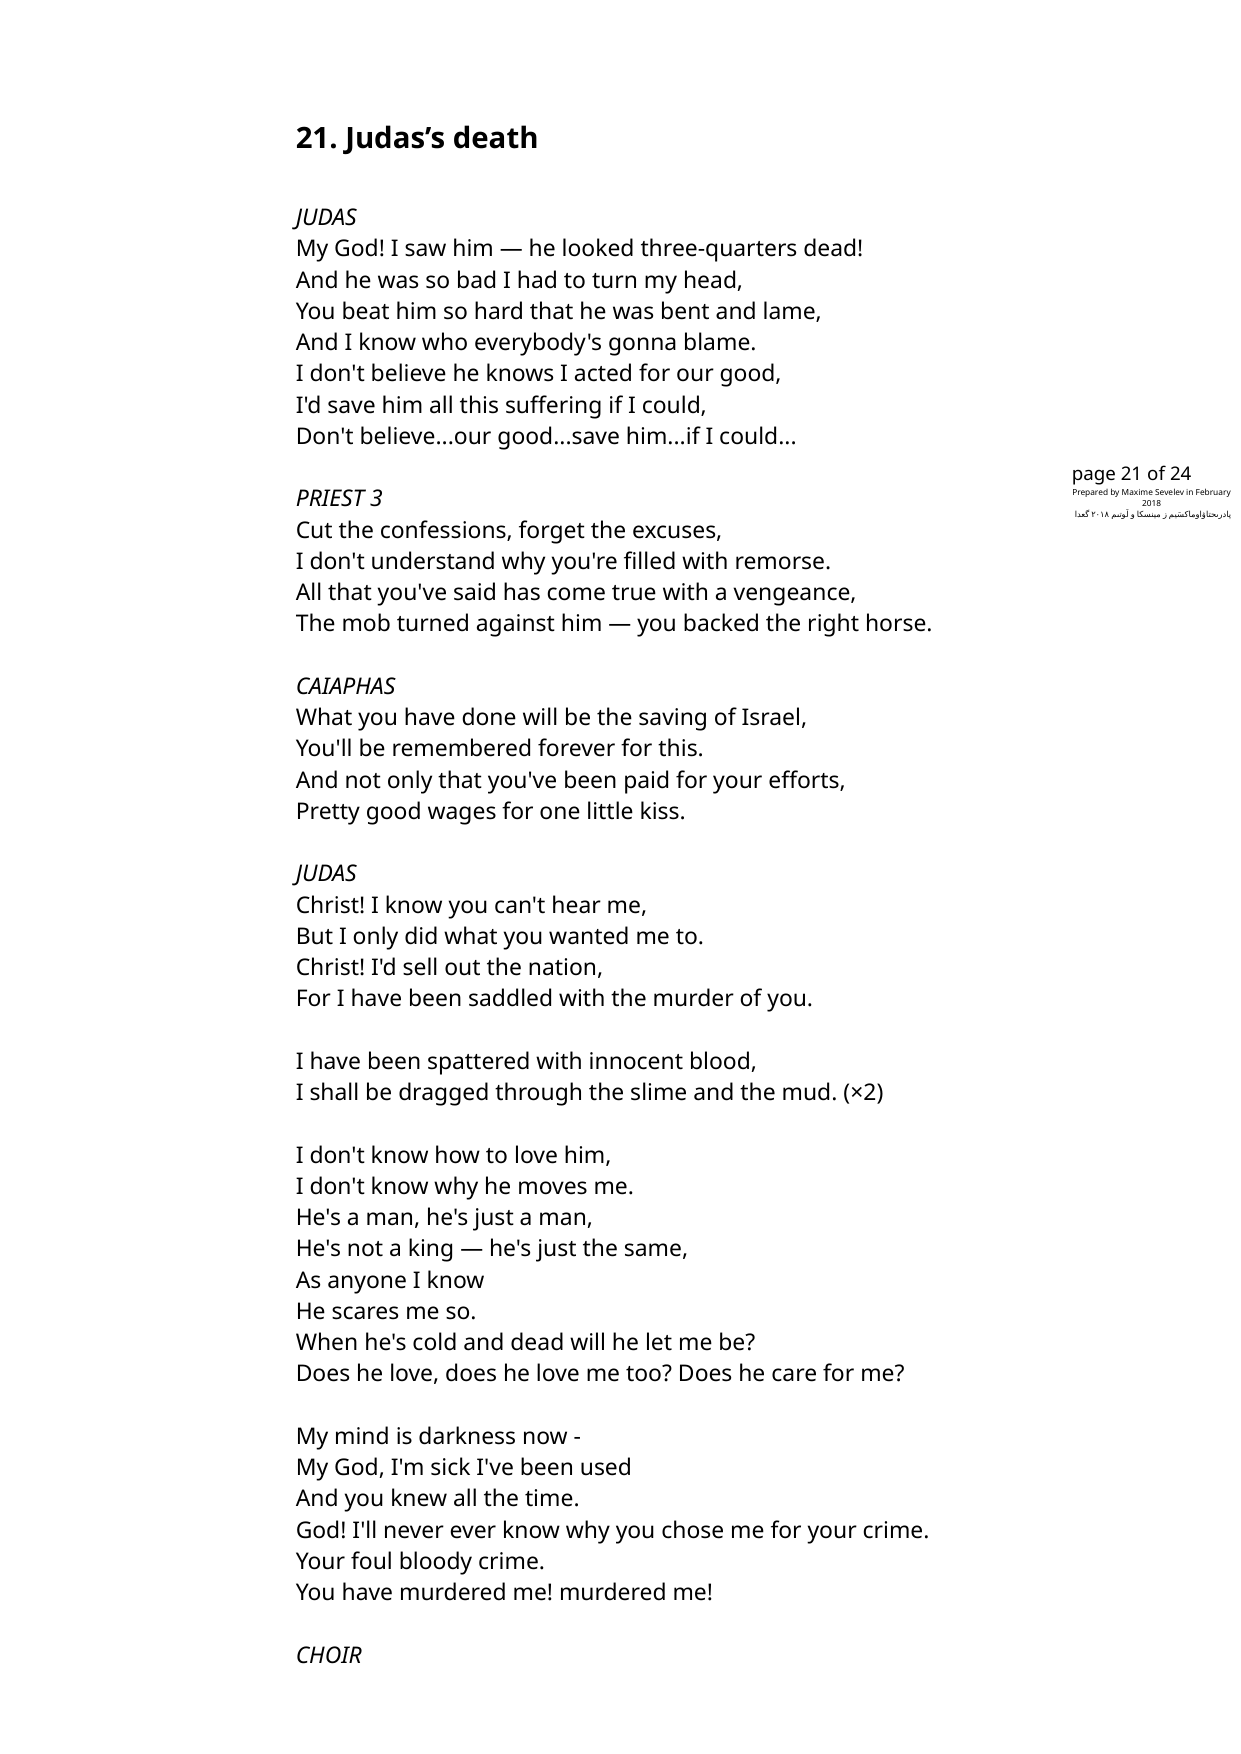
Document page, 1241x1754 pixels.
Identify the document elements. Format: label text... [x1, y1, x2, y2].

text PRIEST 3 [296, 482, 961, 513]
text What you have done will be the saving of Israel, [296, 701, 961, 732]
text For I have been saddled with the murder of you. [296, 982, 961, 1013]
text I don't know how to love him, [296, 1138, 961, 1170]
text I have been spattered with innocent blood, [296, 1045, 961, 1076]
text But I only did what you wanted me to. [296, 920, 961, 951]
text Your foul bloody crime. [296, 1545, 961, 1576]
text You'll be remembered forever for this. [296, 732, 961, 763]
text I shall be dragged through the slime and the mud. (×2) [296, 1076, 961, 1107]
text Does he love, does he love me too? Does he care for me? [296, 1357, 961, 1388]
text As anyone I know [296, 1263, 961, 1295]
text JUDAS [296, 201, 961, 232]
text CAIAPHAS [296, 670, 961, 701]
text Don't believe...our good...save him...if I could... [296, 420, 961, 451]
text And he was so bad I had to turn my head, [296, 263, 961, 295]
text You have murdered me! murdered me! [296, 1576, 961, 1607]
text My God, I'm sick I've been used [296, 1451, 961, 1482]
text He scares me so. [296, 1295, 961, 1326]
text Christ! I'd sell out the nation, [296, 951, 961, 982]
subtitle 21. Judas’s death [296, 117, 961, 157]
text And you knew all the time. [296, 1482, 961, 1513]
text I don't believe he knows I acted for our good, [296, 357, 961, 388]
text Christ! I know you can't hear me, [296, 888, 961, 920]
text When he's cold and dead will he let me be? [296, 1326, 961, 1357]
text I don't understand why you're filled with remorse. [296, 545, 961, 576]
text My God! I saw him — he looked three-quarters dead! [296, 232, 961, 263]
text CHOIR [296, 1638, 961, 1670]
text God! I'll never ever know why you chose me for your crime. [296, 1513, 961, 1545]
text All that you've said has come true with a vengeance, [296, 576, 961, 607]
text Cut the confessions, forget the excuses, [296, 513, 961, 545]
text I'd save him all this suffering if I could, [296, 388, 961, 420]
text JUDAS [296, 857, 961, 888]
text You beat him so hard that he was bent and lame, [296, 295, 961, 326]
text I don't know why he moves me. [296, 1170, 961, 1201]
text And I know who everybody's gonna blame. [296, 326, 961, 357]
text And not only that you've been paid for your efforts, [296, 763, 961, 795]
text The mob turned against him — you backed the right horse. [296, 607, 961, 638]
text He's a man, he's just a man, [296, 1201, 961, 1232]
text My mind is darkness now - [296, 1420, 961, 1451]
text He's not a king — he's just the same, [296, 1232, 961, 1263]
text Pretty good wages for one little kiss. [296, 795, 961, 826]
